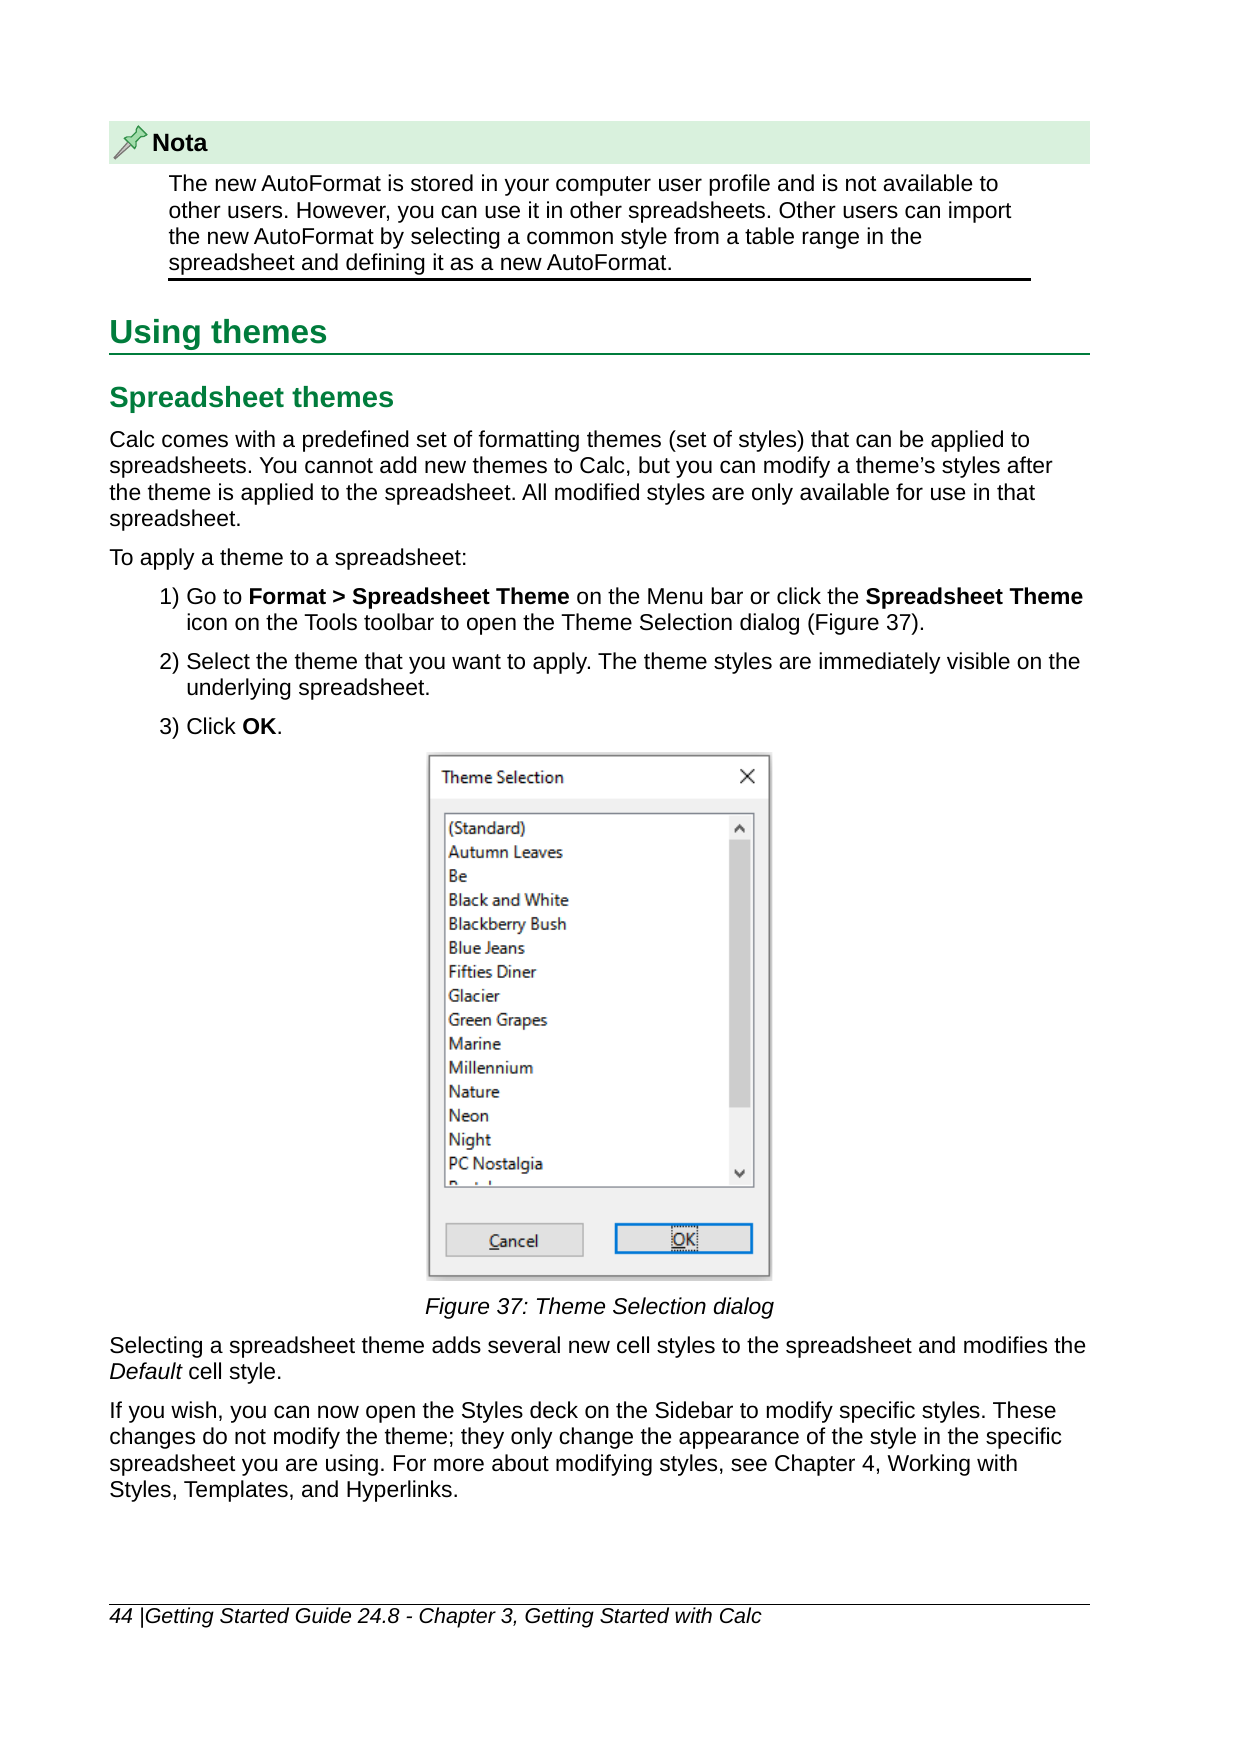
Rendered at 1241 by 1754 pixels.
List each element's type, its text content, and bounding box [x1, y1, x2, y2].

subtitle Using themes [109, 312, 1090, 353]
list Select the theme that you want to apply. The theme styles are immediately visible on the underlying spreadsheet. [186, 648, 1090, 701]
text Calc comes with a predefined set of formatting themes (set of styles) that can be applied to spreadsheets. You cannot add new themes to Calc, but you can modify a theme’s styles after the theme is applied to the spreadsheet. All modified styles are only available for use in that spreadsheet. [109, 426, 1090, 531]
text Figure 37: Theme Selection dialog [425, 1293, 774, 1319]
subtitle Spreadsheet themes [109, 380, 1090, 414]
list Go to Format > Spreadsheet Theme on the Menu bar or click the Spreadsheet Theme icon on the Tools toolbar to open the Theme Selection dialog (Figure 37). [186, 583, 1090, 636]
list To apply a theme to a spreadsheet: [109, 544, 1090, 570]
text If you wish, you can now open the Styles deck on the Sidebar to modify specific styles. These changes do not modify the theme; they only change the appearance of the style in the specific spreadsheet you are using. For more about modifying styles, see Chapter 4, Working with Styles, Templates, and Hyperlinks. [109, 1397, 1090, 1502]
subtitle Nota [109, 121, 1090, 164]
picture [426, 752, 773, 1281]
list Click OK. [186, 713, 1090, 739]
text The new AutoFormat is stored in your computer user profile and is not available to other users. However, you can use it in other spreadsheets. Other users can import the new AutoFormat by selecting a common style from a table range in the spreadsheet and defining it as a new AutoFormat. [168, 170, 1031, 278]
text Selecting a spreadsheet theme adds several new cell styles to the spreadsheet and modifies the Default cell style. [109, 1332, 1090, 1384]
